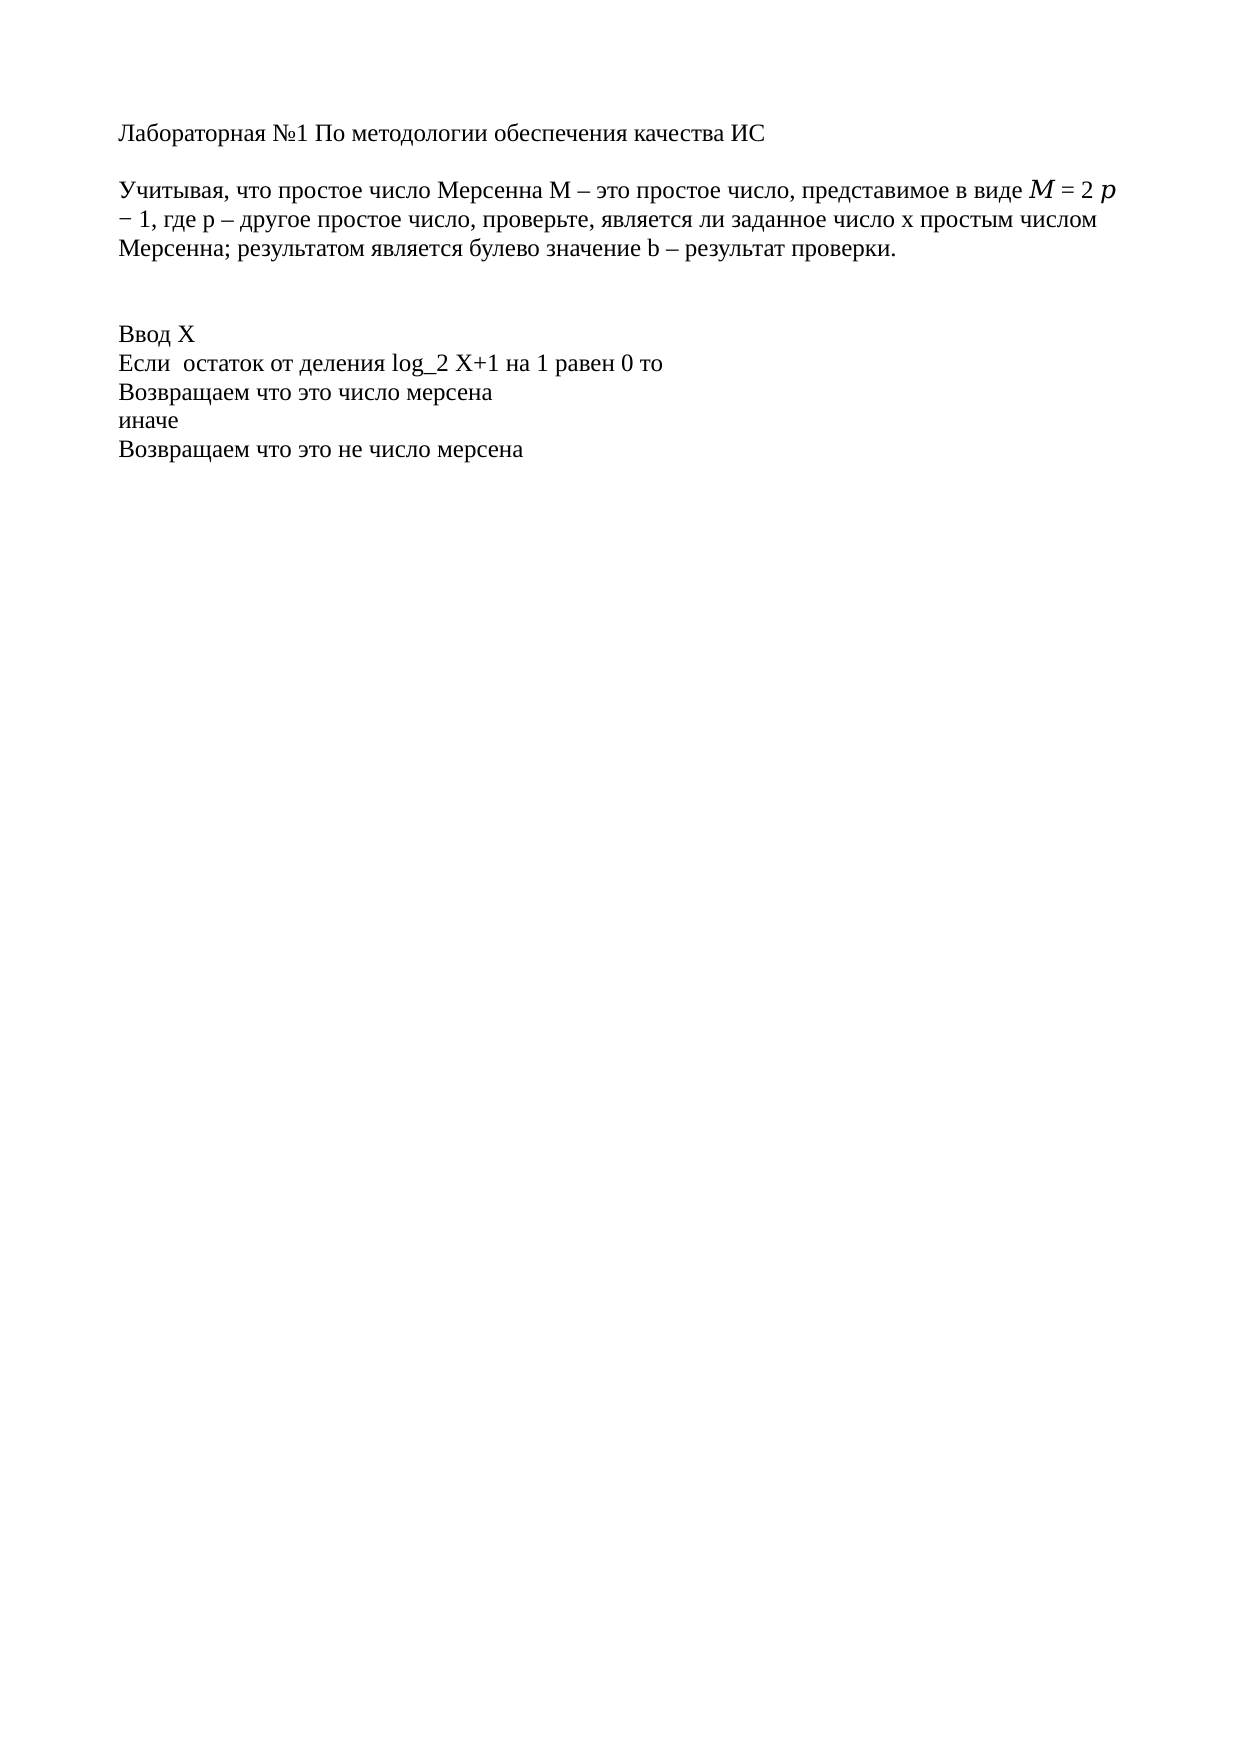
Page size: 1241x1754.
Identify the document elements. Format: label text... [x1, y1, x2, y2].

text Возвращаем что это не число мерсена [118, 434, 1122, 463]
text Учитывая, что простое число Мерсенна M – это простое число, представимое в виде 𝑀 = 2 𝑝 − 1, где p – другое простое число, проверьте, является ли заданное число x простым числом Мерсенна; результатом является булево значение b – результат проверки. [118, 176, 1122, 262]
text Если остаток от деления log_2 X+1 на 1 равен 0 то [118, 348, 1122, 377]
text Лабораторная №1 По методологии обеспечения качества ИС [118, 118, 1122, 147]
text Ввод Х [118, 319, 1122, 348]
text иначе [118, 406, 1122, 434]
text Возвращаем что это число мерсена [118, 377, 1122, 406]
